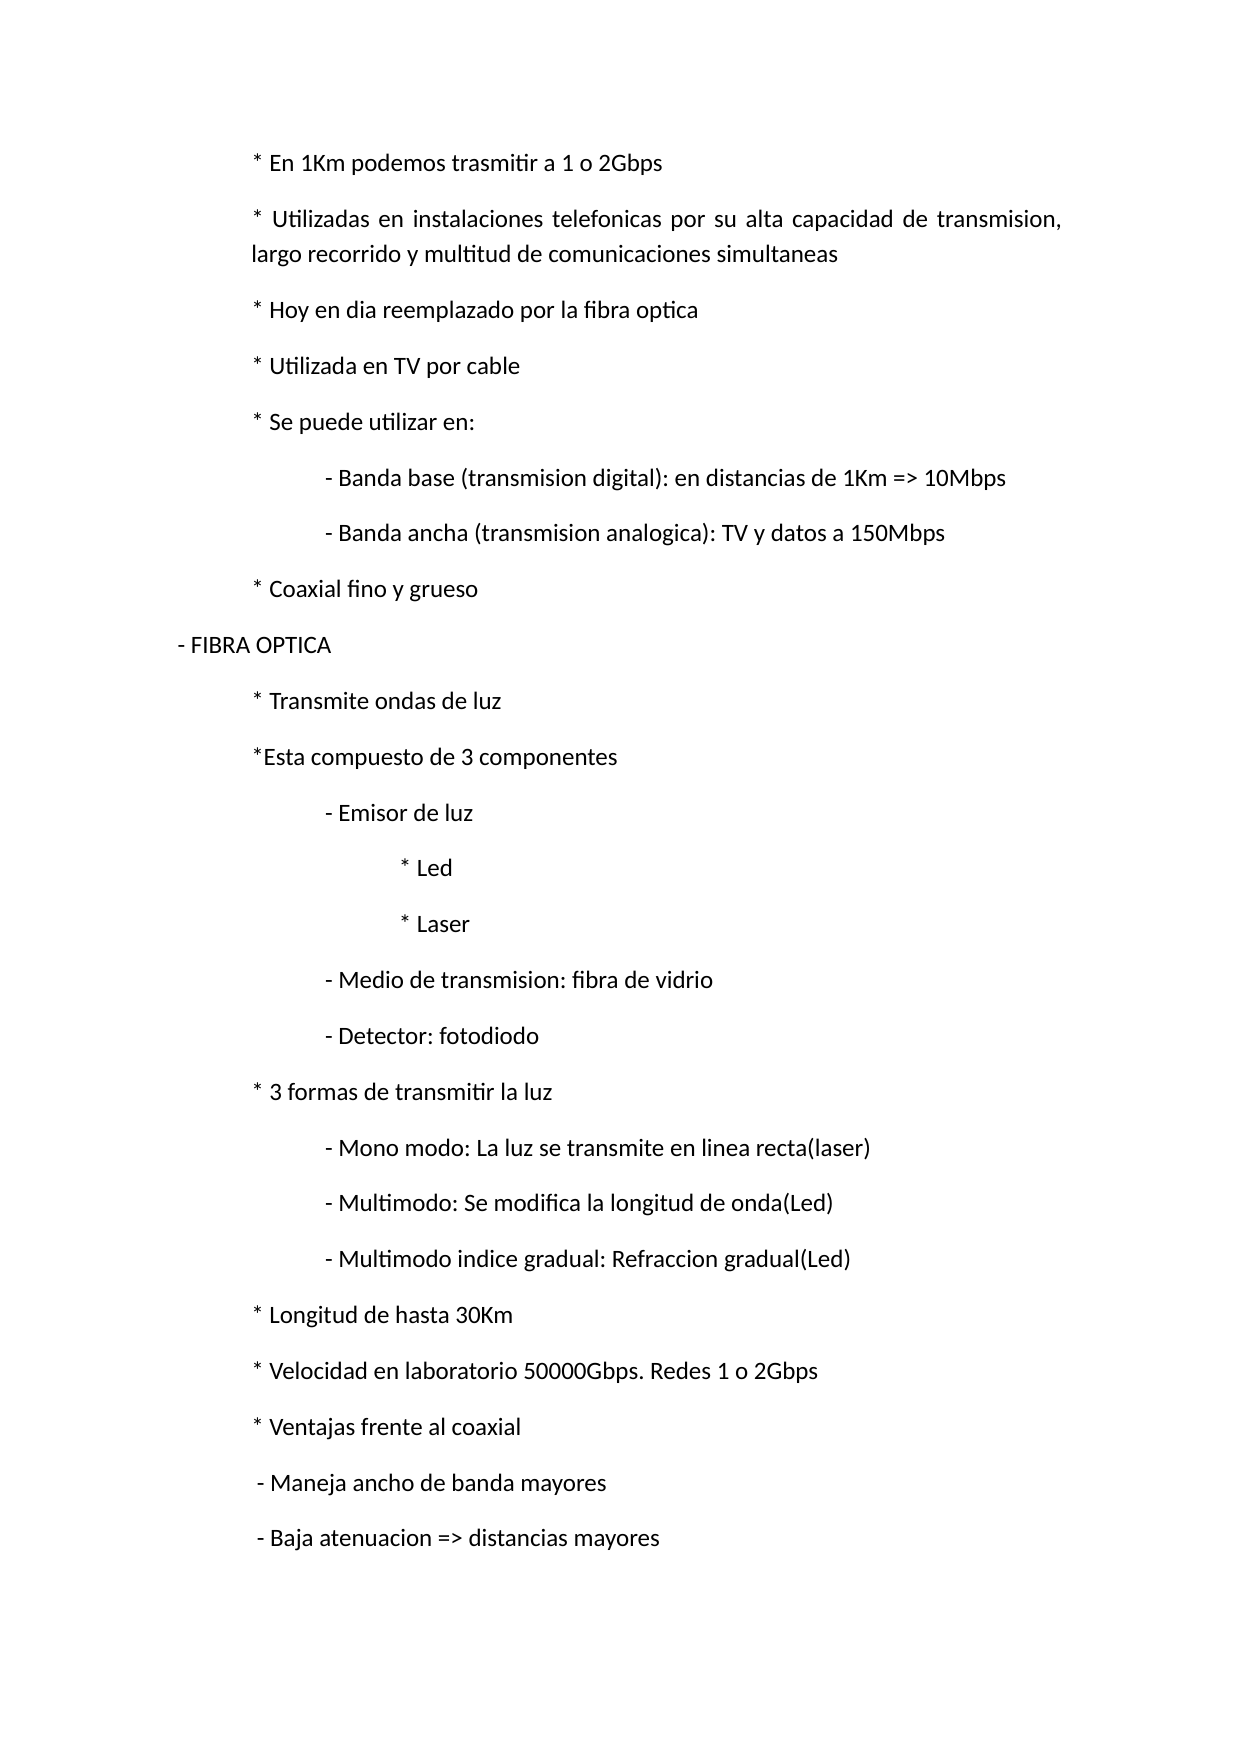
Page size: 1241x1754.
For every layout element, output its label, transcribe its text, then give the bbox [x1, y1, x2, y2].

text * Utilizadas en instalaciones telefonicas por su alta capacidad de transmision, largo recorrido y multitud de comunicaciones simultaneas [251, 203, 1063, 269]
text * Hoy en dia reemplazado por la fibra optica [177, 294, 1063, 325]
text * 3 formas de transmitir la luz [177, 1076, 1063, 1106]
text - Baja atenuacion => distancias mayores [177, 1523, 1063, 1553]
text - Banda ancha (transmision analogica): TV y datos a 150Mbps [177, 518, 1063, 548]
text - Multimodo: Se modifica la longitud de onda(Led) [177, 1188, 1063, 1218]
text - Multimodo indice gradual: Refraccion gradual(Led) [177, 1243, 1063, 1274]
text - Medio de transmision: fibra de vidrio [177, 964, 1063, 995]
text * Se puede utilizar en: [177, 406, 1063, 436]
text - Banda base (transmision digital): en distancias de 1Km => 10Mbps [177, 462, 1063, 492]
text - Emisor de luz [177, 797, 1063, 827]
text - Detector: fotodiodo [177, 1020, 1063, 1051]
text * Utilizada en TV por cable [177, 350, 1063, 381]
text * Longitud de hasta 30Km [177, 1299, 1063, 1330]
text * Laser [177, 908, 1063, 939]
text * Transmite ondas de luz [177, 685, 1063, 716]
text - FIBRA OPTICA [177, 629, 1063, 660]
text * Led [177, 853, 1063, 883]
text * En 1Km podemos trasmitir a 1 o 2Gbps [177, 148, 1063, 178]
text - Mono modo: La luz se transmite en linea recta(laser) [177, 1132, 1063, 1162]
text *Esta compuesto de 3 componentes [177, 741, 1063, 771]
text - Maneja ancho de banda mayores [177, 1467, 1063, 1497]
text * Velocidad en laboratorio 50000Gbps. Redes 1 o 2Gbps [177, 1355, 1063, 1386]
text * Coaxial fino y grueso [177, 573, 1063, 604]
text * Ventajas frente al coaxial [177, 1411, 1063, 1441]
